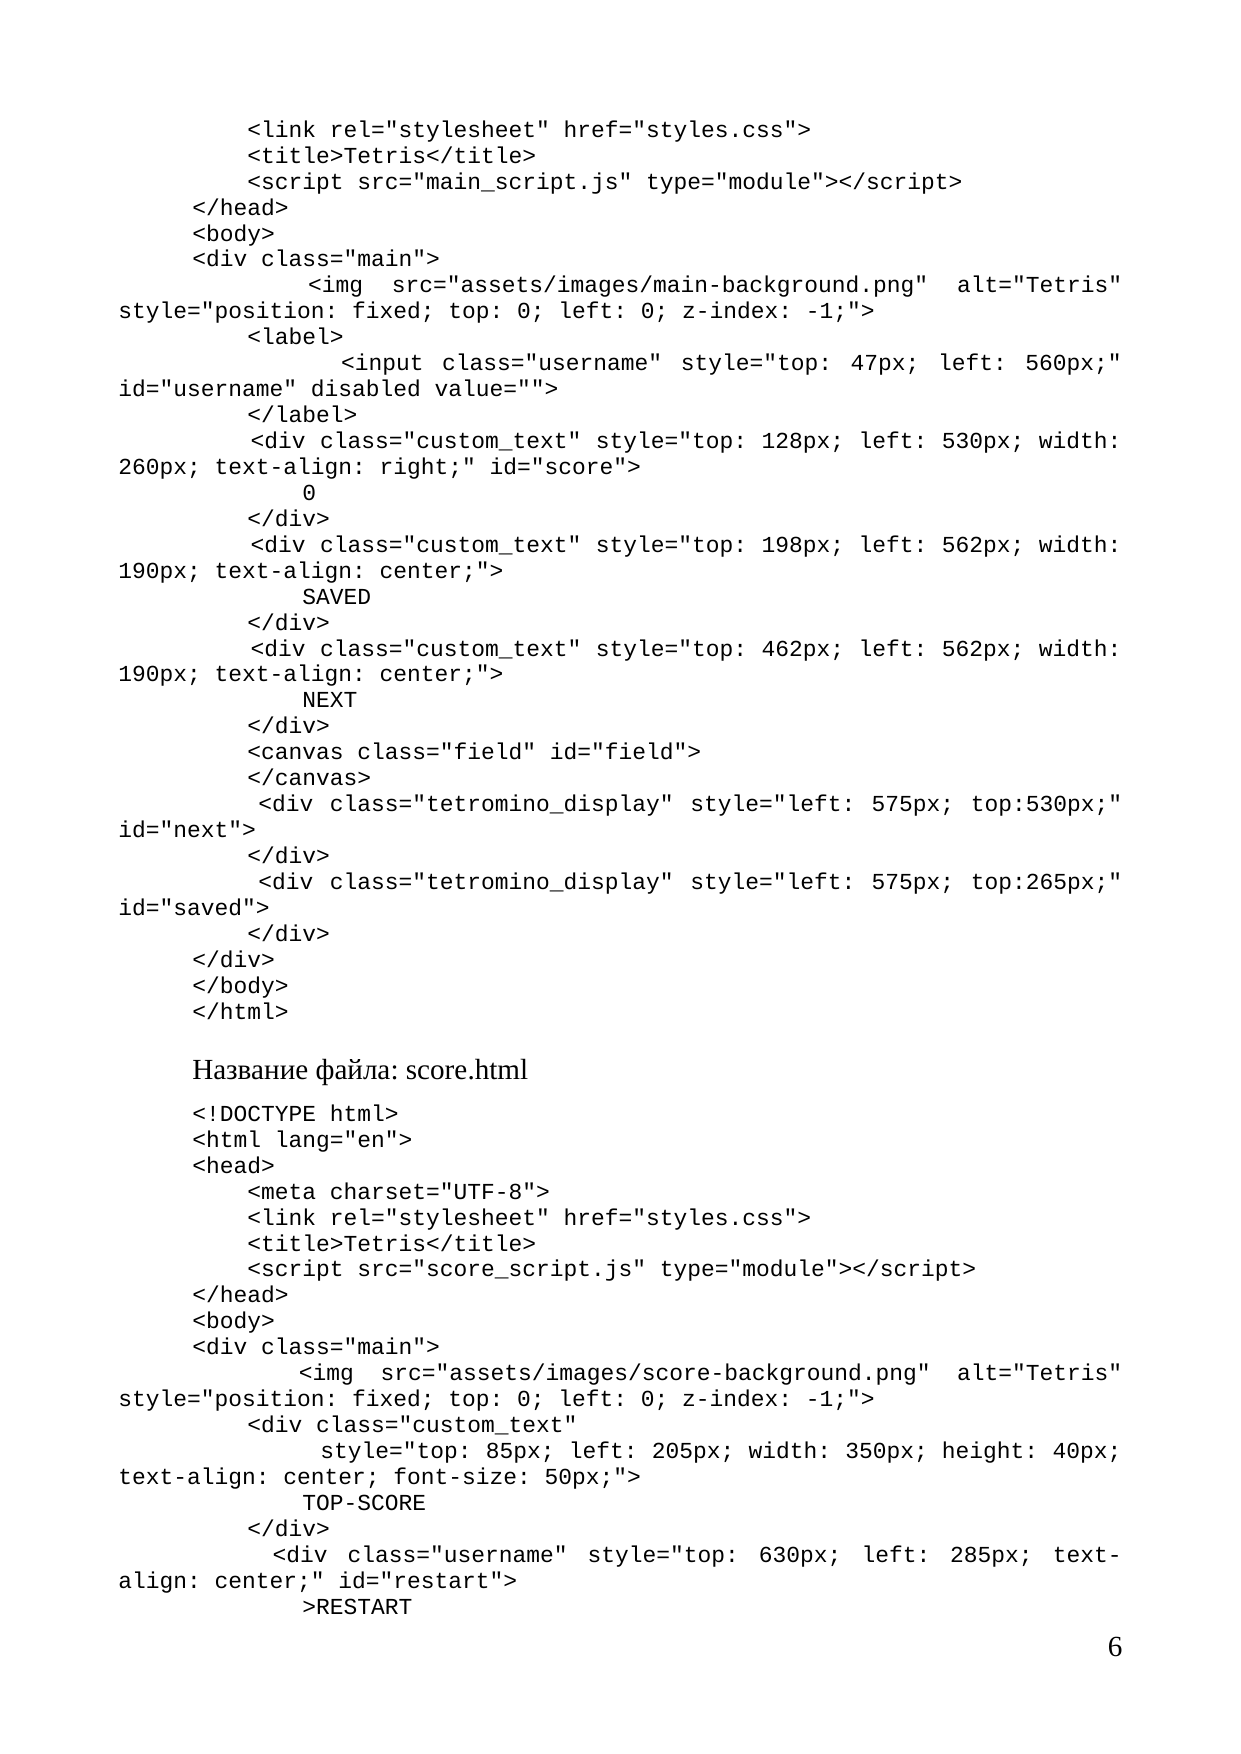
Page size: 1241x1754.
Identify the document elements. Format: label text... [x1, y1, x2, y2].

text NEXT [118, 689, 1122, 715]
text TOP-SCORE [118, 1491, 1122, 1517]
text </div> [118, 507, 1122, 533]
text <div class="custom_text" style="top: 128px; left: 530px; width: 260px; text-align: right;" id="score"> [118, 429, 1122, 481]
text <div class="main"> [118, 248, 1122, 274]
text </div> [118, 1517, 1122, 1543]
text style="top: 85px; left: 205px; width: 350px; height: 40px; text-align: center; font-size: 50px;"> [118, 1439, 1122, 1491]
text <div class="custom_text" style="top: 198px; left: 562px; width: 190px; text-align: center;"> [118, 533, 1122, 585]
text <img src="assets/images/score-background.png" alt="Tetris" style="position: fixed; top: 0; left: 0; z-index: -1;"> [118, 1362, 1122, 1413]
text <link rel="stylesheet" href="styles.css"> [118, 118, 1122, 144]
text <title>Tetris</title> [118, 1232, 1122, 1258]
text <head> [118, 1154, 1122, 1180]
text <link rel="stylesheet" href="styles.css"> [118, 1206, 1122, 1232]
text <script src="main_script.js" type="module"></script> [118, 170, 1122, 196]
text <body> [118, 222, 1122, 248]
text </body> [118, 974, 1122, 1000]
text <div class="custom_text" [118, 1413, 1122, 1439]
text </head> [118, 196, 1122, 222]
text <title>Tetris</title> [118, 144, 1122, 170]
text SAVED [118, 585, 1122, 611]
text </div> [118, 715, 1122, 741]
text </div> [118, 611, 1122, 637]
text <label> [118, 326, 1122, 352]
text </div> [118, 844, 1122, 870]
text </label> [118, 403, 1122, 429]
text </div> [118, 948, 1122, 974]
text <html lang="en"> [118, 1128, 1122, 1154]
text 0 [118, 481, 1122, 507]
text </div> [118, 922, 1122, 948]
text <!DOCTYPE html> [118, 1102, 1122, 1128]
text </head> [118, 1284, 1122, 1310]
text <meta charset="UTF-8"> [118, 1180, 1122, 1206]
text >RESTART [118, 1595, 1122, 1621]
text <div class="custom_text" style="top: 462px; left: 562px; width: 190px; text-align: center;"> [118, 637, 1122, 689]
text </canvas> [118, 767, 1122, 792]
text Название файла: score.html [118, 1052, 1122, 1085]
text <canvas class="field" id="field"> [118, 741, 1122, 767]
text <div class="tetromino_display" style="left: 575px; top:265px;" id="saved"> [118, 870, 1122, 922]
text <div class="tetromino_display" style="left: 575px; top:530px;" id="next"> [118, 792, 1122, 844]
text </html> [118, 1000, 1122, 1026]
text <script src="score_script.js" type="module"></script> [118, 1258, 1122, 1284]
text <div class="main"> [118, 1336, 1122, 1362]
text <input class="username" style="top: 47px; left: 560px;" id="username" disabled value=""> [118, 352, 1122, 403]
text <img src="assets/images/main-background.png" alt="Tetris" style="position: fixed; top: 0; left: 0; z-index: -1;"> [118, 274, 1122, 326]
text <div class="username" style="top: 630px; left: 285px; text-align: center;" id="restart"> [118, 1543, 1122, 1595]
text <body> [118, 1310, 1122, 1336]
